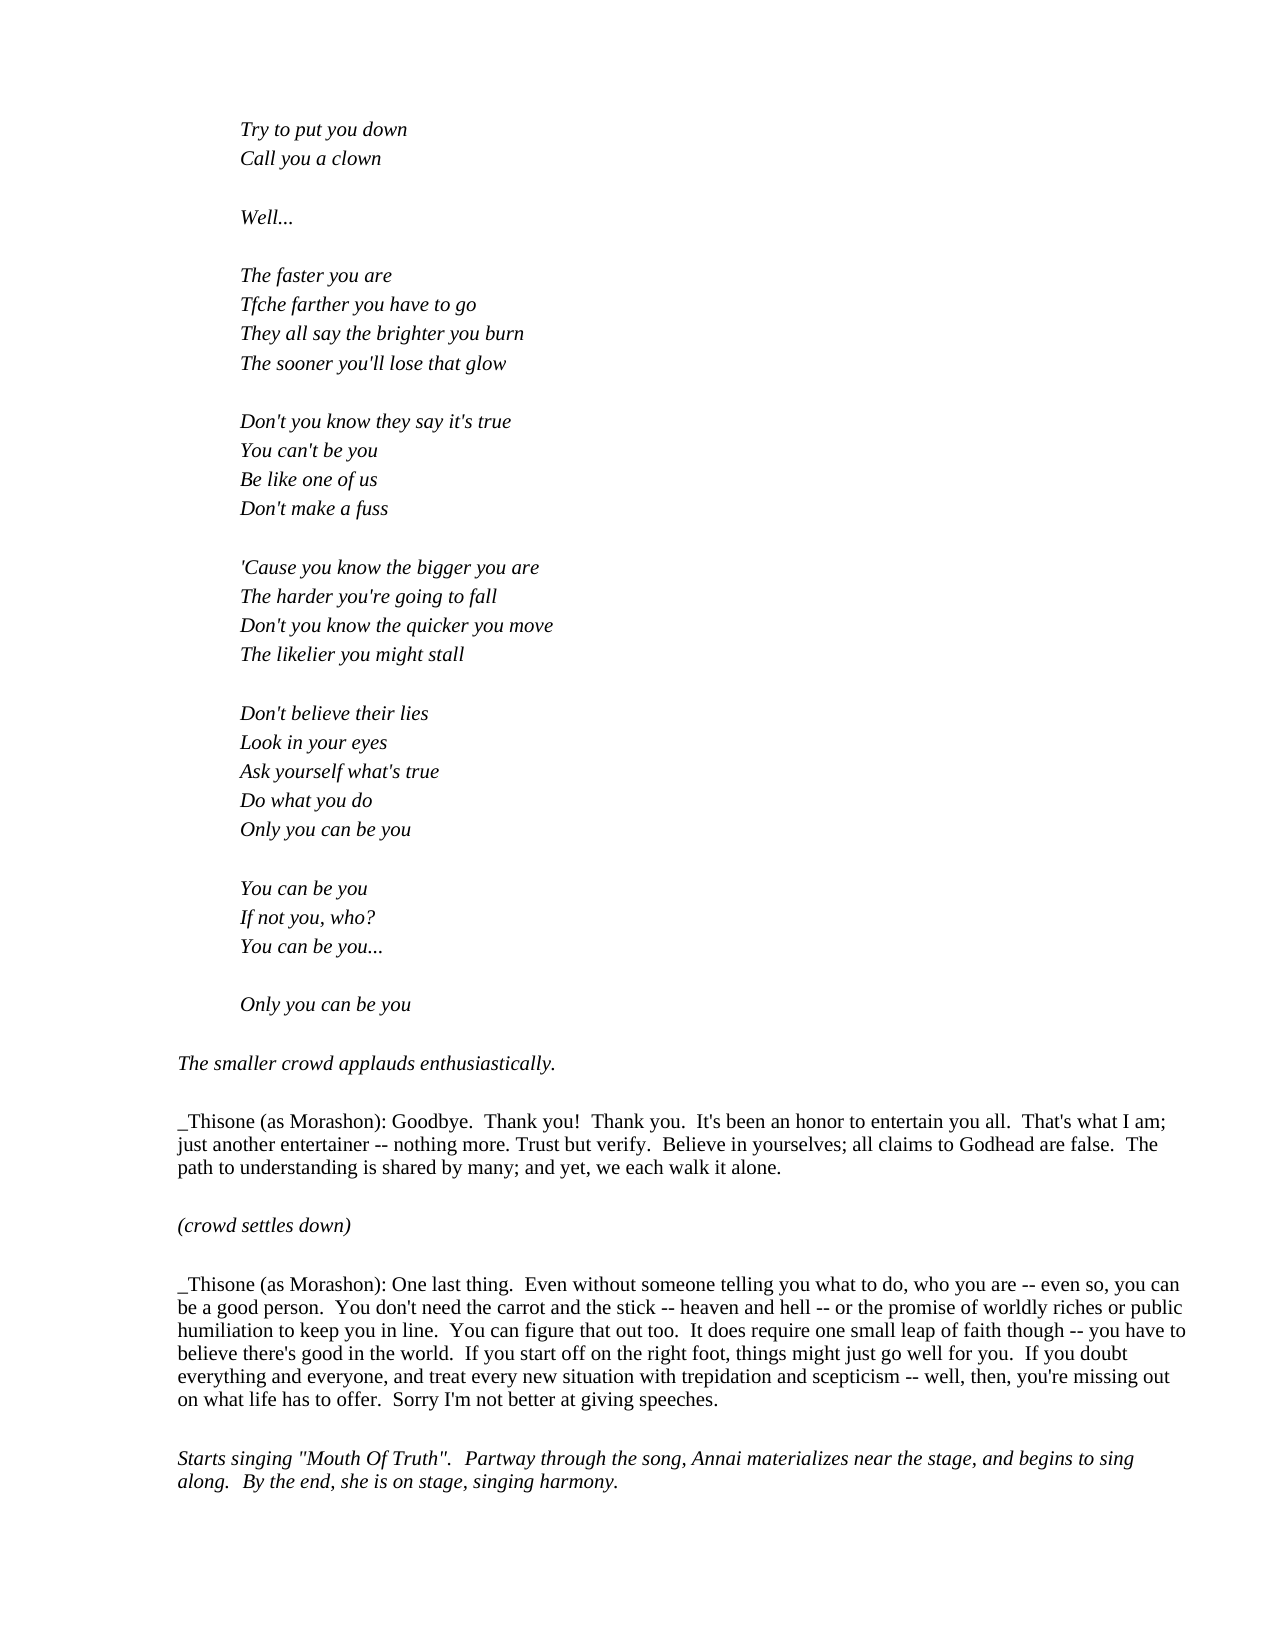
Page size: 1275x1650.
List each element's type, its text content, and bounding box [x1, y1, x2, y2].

text Try to put you down [413, 118, 1186, 141]
text Only you can be you [416, 818, 1186, 841]
text You can be you... [388, 935, 1186, 958]
text Ask yourself what's true [444, 760, 1186, 783]
text Look in your eyes [392, 731, 1186, 754]
text You can be you [373, 876, 1186, 899]
text Don't you know they say it's true [517, 410, 1186, 433]
text Tfche farther you have to go [482, 293, 1186, 316]
text The likelier you might stall [469, 643, 1186, 666]
text (crowd settles down) [353, 1214, 1186, 1237]
text The sooner you'll lose that glow [511, 351, 1186, 374]
text Starts singing "Mouth Of Truth". Partway through the song, Annai materializes near the stage, and begins to sing along. By the end, she is on stage, singing harmony. [621, 1447, 1186, 1493]
text Do what you do [377, 789, 1186, 812]
text The faster you are [397, 264, 1186, 287]
text Call you a clown [387, 147, 1186, 170]
text Don't make a fuss [393, 497, 1186, 520]
text 'Cause you know the bigger you are [544, 556, 1186, 579]
text If not you, who? [380, 906, 1186, 929]
text The smaller crowd applauds enthusiastically. [558, 1051, 1186, 1074]
text Well... [301, 206, 1186, 229]
text Only you can be you [416, 993, 1186, 1016]
text Don't you know the quicker you move [558, 614, 1186, 637]
text You can't be you [383, 439, 1186, 462]
text Be like one of us [383, 468, 1186, 491]
text _Thisone (as Morashon): One last thing. Even without someone telling you what to do, who you are -- even so, you can be a good person. You don't need the carrot and the stick -- heaven and hell -- or the promise of worldly riches or public humiliation to keep you in line. You can figure that out too. It does require one small leap of faith though -- you have to believe there's good in the world. If you start off on the right foot, things might just go well for you. If you doubt everything and everyone, and treat every new situation with trepidation and scepticism -- well, then, you're missing out on what life has to offer. Sorry I'm not better at giving speeches. [718, 1342, 1186, 1411]
text _Thisone (as Morashon): Goodbye. Thank you! Thank you. It's been an honor to entertain you all. That's what I am; just another entertainer -- nothing more. Trust but verify. Believe in yourselves; all claims to Godhead are false. The path to understanding is shared by many; and yet, we each walk it alone. [782, 1110, 1186, 1179]
text Don't believe their lies [434, 701, 1186, 724]
text They all say the brighter you burn [529, 322, 1186, 345]
text The harder you're going to fall [502, 585, 1186, 608]
